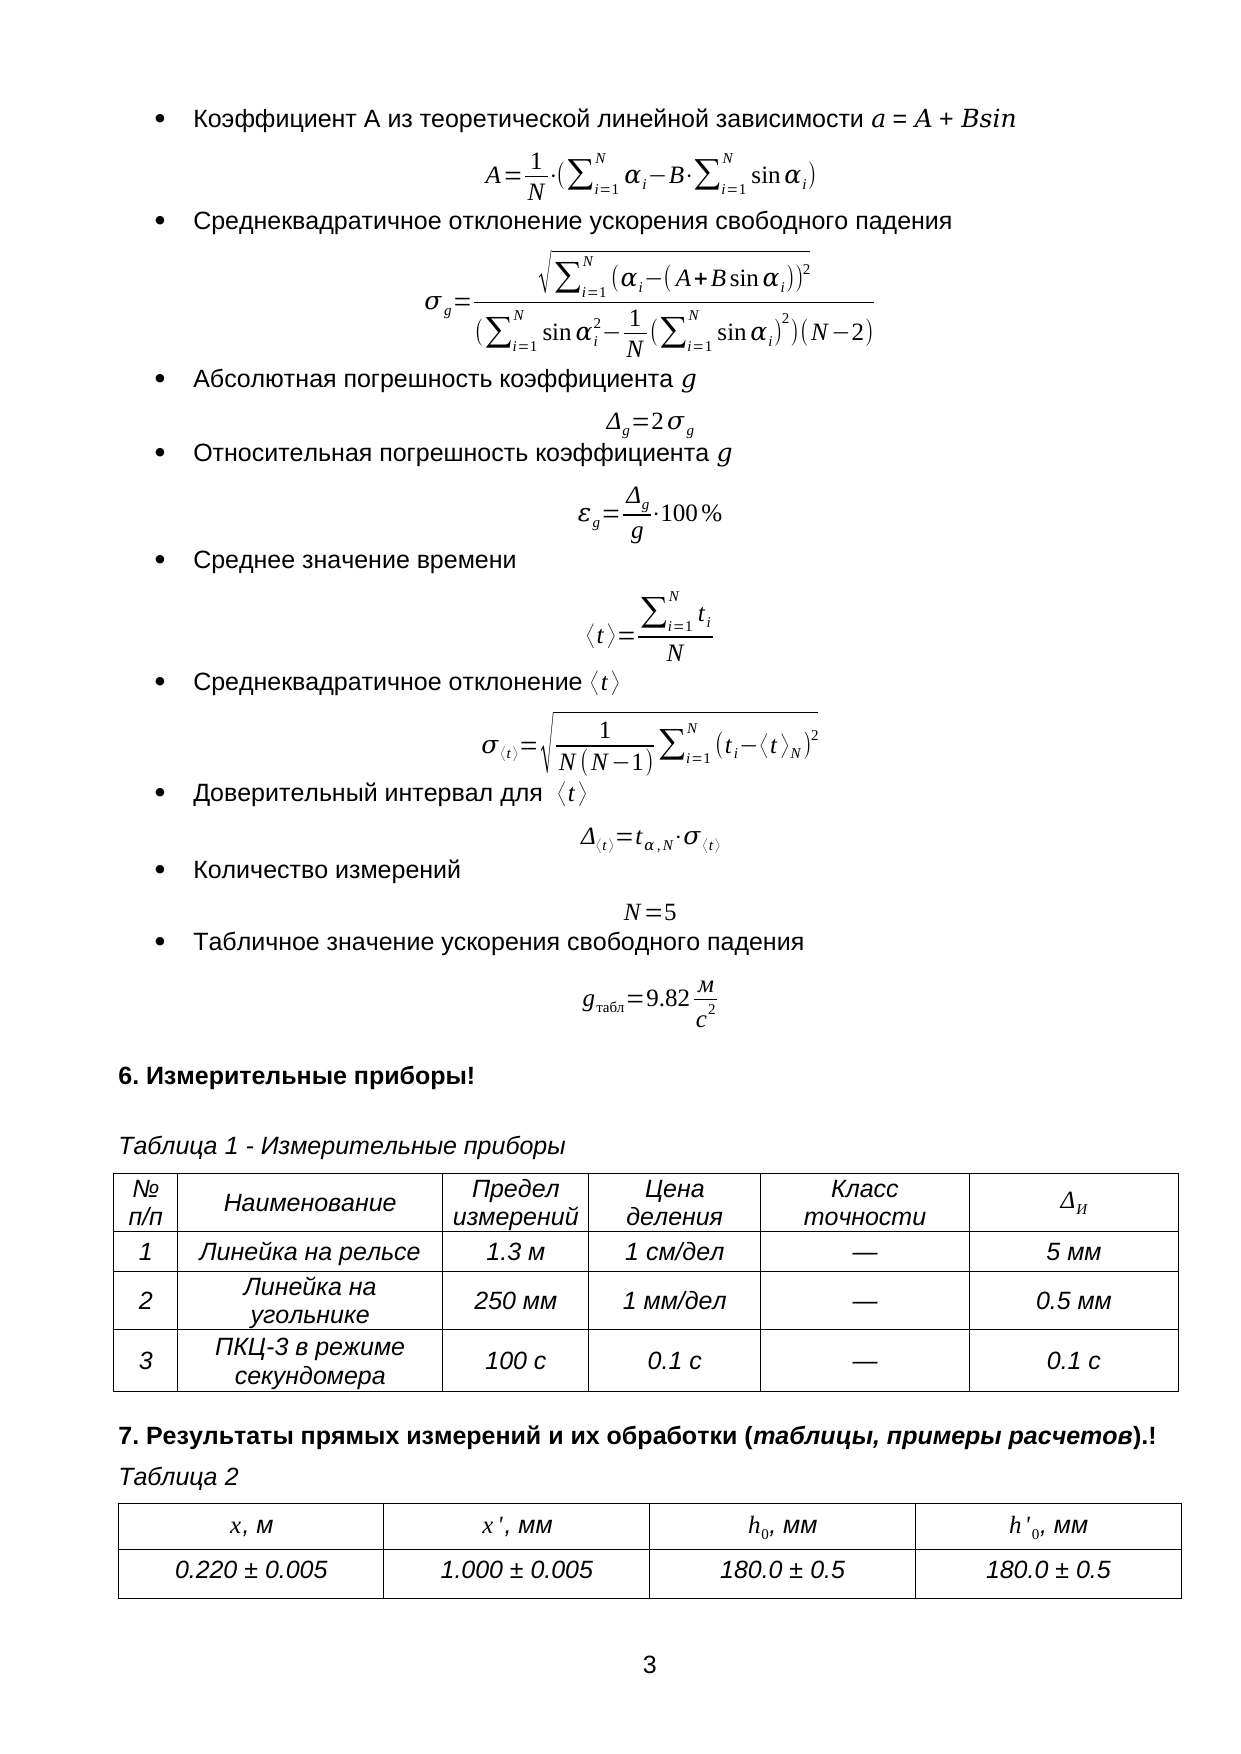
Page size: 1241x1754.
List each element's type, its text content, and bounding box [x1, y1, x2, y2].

text 7. Результаты прямых измерений и их обработки (таблицы, примеры расчетов).! [118, 1421, 1181, 1449]
table_cell 1 см/дел [589, 1232, 760, 1271]
list Табличное значение ускорения свободного падения [156, 927, 1181, 955]
table_header [970, 1174, 1178, 1231]
table_cell 3 [114, 1330, 177, 1391]
table_cell 2 [114, 1272, 177, 1329]
list Количество измерений [156, 854, 1181, 883]
table_cell Линейка на угольнике [178, 1272, 442, 1329]
list Абсолютная погрешность коэффициента 𝑔 [156, 363, 1181, 392]
list Среднее значение времени [156, 544, 1181, 573]
table_cell 100 с [443, 1330, 588, 1391]
list Коэффициент A из теоретической линейной зависимости 𝑎 = 𝐴 + 𝐵𝑠𝑖𝑛𝛼 [156, 104, 1181, 133]
list Относительная погрешность коэффициента 𝑔 [156, 438, 1181, 467]
table_cell 0.5 мм [970, 1272, 1178, 1329]
table_cell 1 мм/дел [589, 1272, 760, 1329]
list Доверительный интервал для [156, 778, 1181, 808]
table_cell 0.220 ± 0.005 [119, 1550, 383, 1597]
table_header Цена деления [589, 1174, 760, 1231]
text Таблица 2 [118, 1462, 1181, 1491]
table_cell — [761, 1330, 969, 1391]
table_header , м [119, 1504, 383, 1548]
table_cell 180.0 ± 0.5 [916, 1550, 1181, 1597]
table_cell — [761, 1232, 969, 1271]
table_cell — [761, 1272, 969, 1329]
table_header № п/п [114, 1174, 177, 1231]
table_cell Линейка на рельсе [178, 1232, 442, 1271]
table_cell 1.000 ± 0.005 [384, 1550, 649, 1597]
table_cell ПКЦ-3 в режиме секундомера [178, 1330, 442, 1391]
table_cell 1.3 м [443, 1232, 588, 1271]
text 6. Измерительные приборы! [118, 1061, 1181, 1090]
table_header Предел измерений [443, 1174, 588, 1231]
table_cell 5 мм [970, 1232, 1178, 1271]
list Среднеквадратичное отклонение [156, 667, 1181, 697]
list Среднеквадратичное отклонение ускорения свободного падения [156, 206, 1181, 235]
table_header , мм [916, 1504, 1181, 1548]
table_cell 0.1 с [589, 1330, 760, 1391]
table_header Класс точности [761, 1174, 969, 1231]
table_cell 1 [114, 1232, 177, 1271]
table_cell 250 мм [443, 1272, 588, 1329]
table_header , мм [384, 1504, 649, 1548]
text Таблица 1 - Измерительные приборы [118, 1131, 1181, 1160]
table_header Наименование [178, 1174, 442, 1231]
table_header , мм [650, 1504, 915, 1548]
table_cell 0.1 с [970, 1330, 1178, 1391]
table_cell 180.0 ± 0.5 [650, 1550, 915, 1597]
